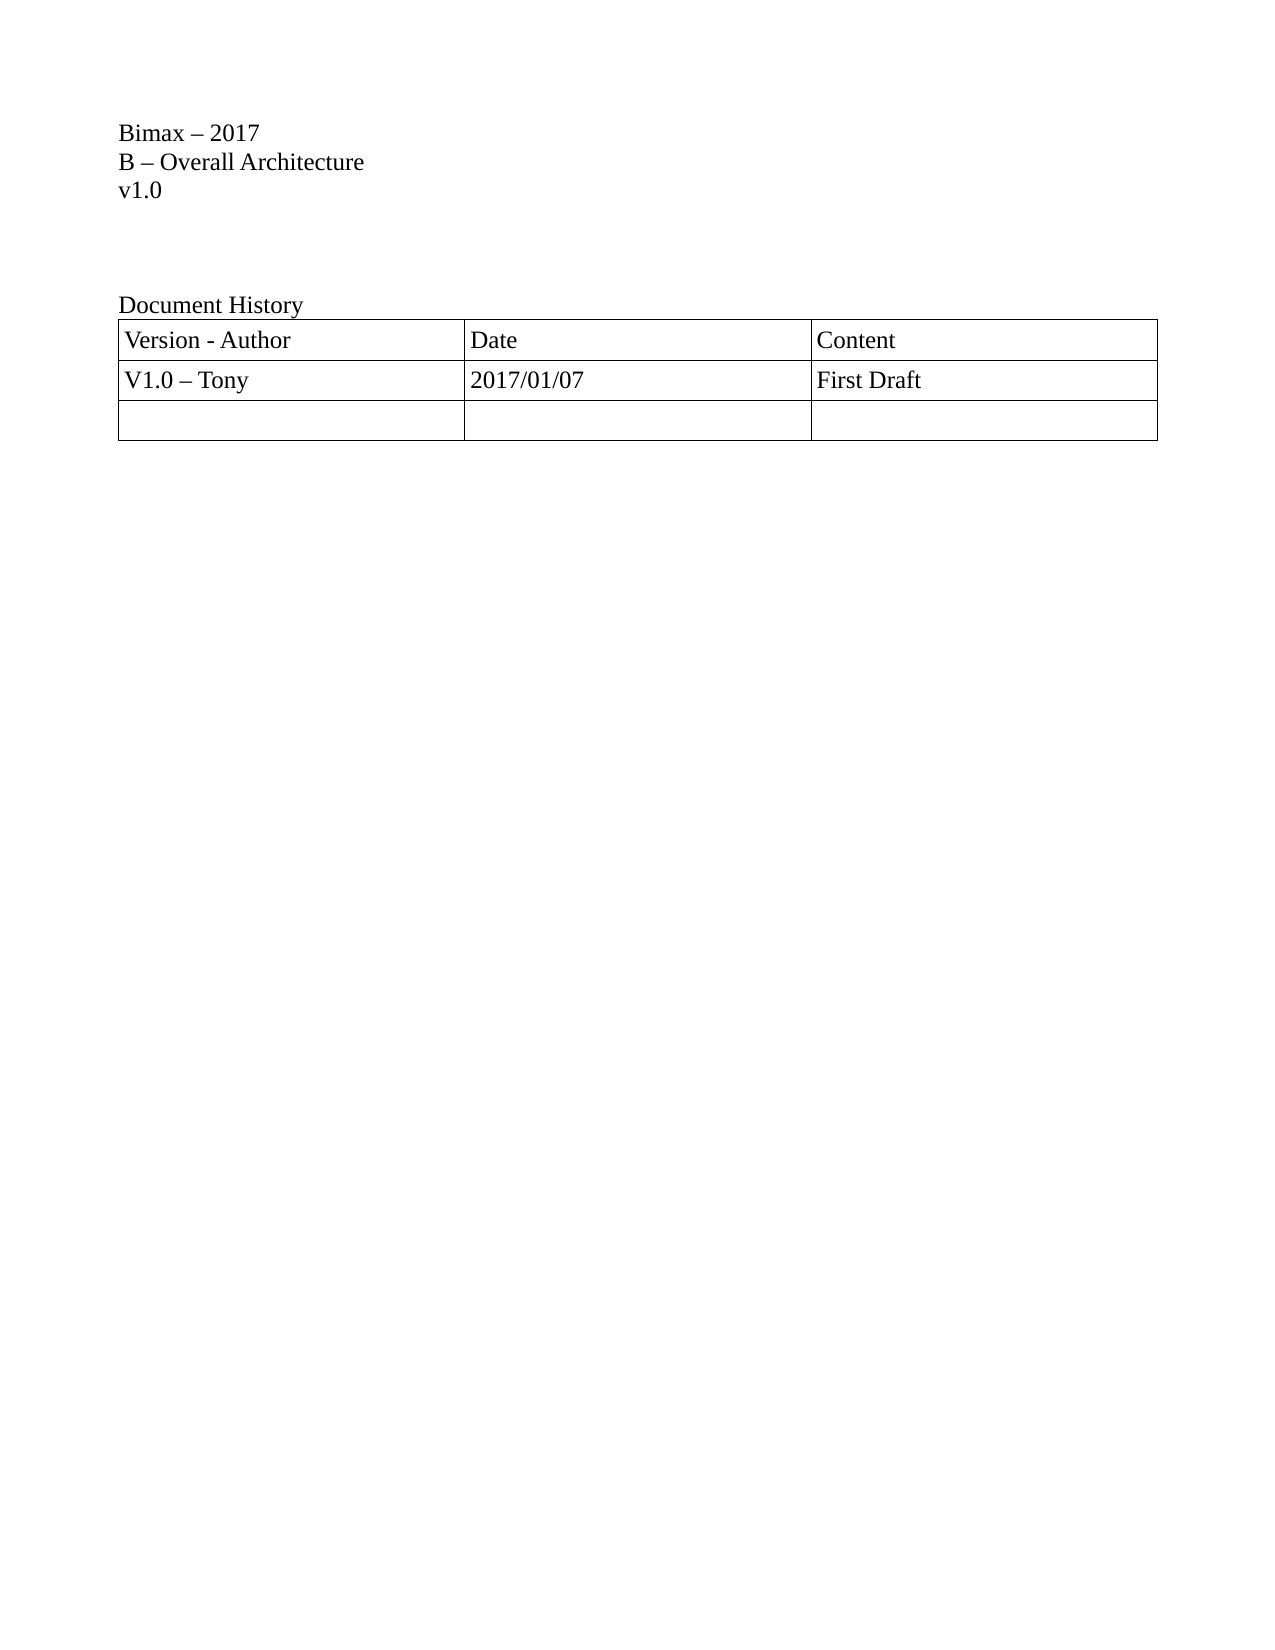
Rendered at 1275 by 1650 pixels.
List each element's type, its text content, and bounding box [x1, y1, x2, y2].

table_cell 2017/01/07 [465, 361, 811, 400]
table_cell [812, 401, 1157, 440]
table_cell V1.0 – Tony [119, 361, 464, 400]
table_header Date [465, 320, 811, 360]
table_header Version - Author [119, 320, 464, 360]
text B – Overall Architecture [118, 147, 1157, 176]
text Document History [118, 291, 1157, 319]
text Bimax – 2017 [118, 118, 1157, 147]
table_cell [119, 401, 464, 440]
text v1.0 [118, 176, 1157, 204]
table_header Content [812, 320, 1157, 360]
table_cell [465, 401, 811, 440]
table_cell First Draft [812, 361, 1157, 400]
